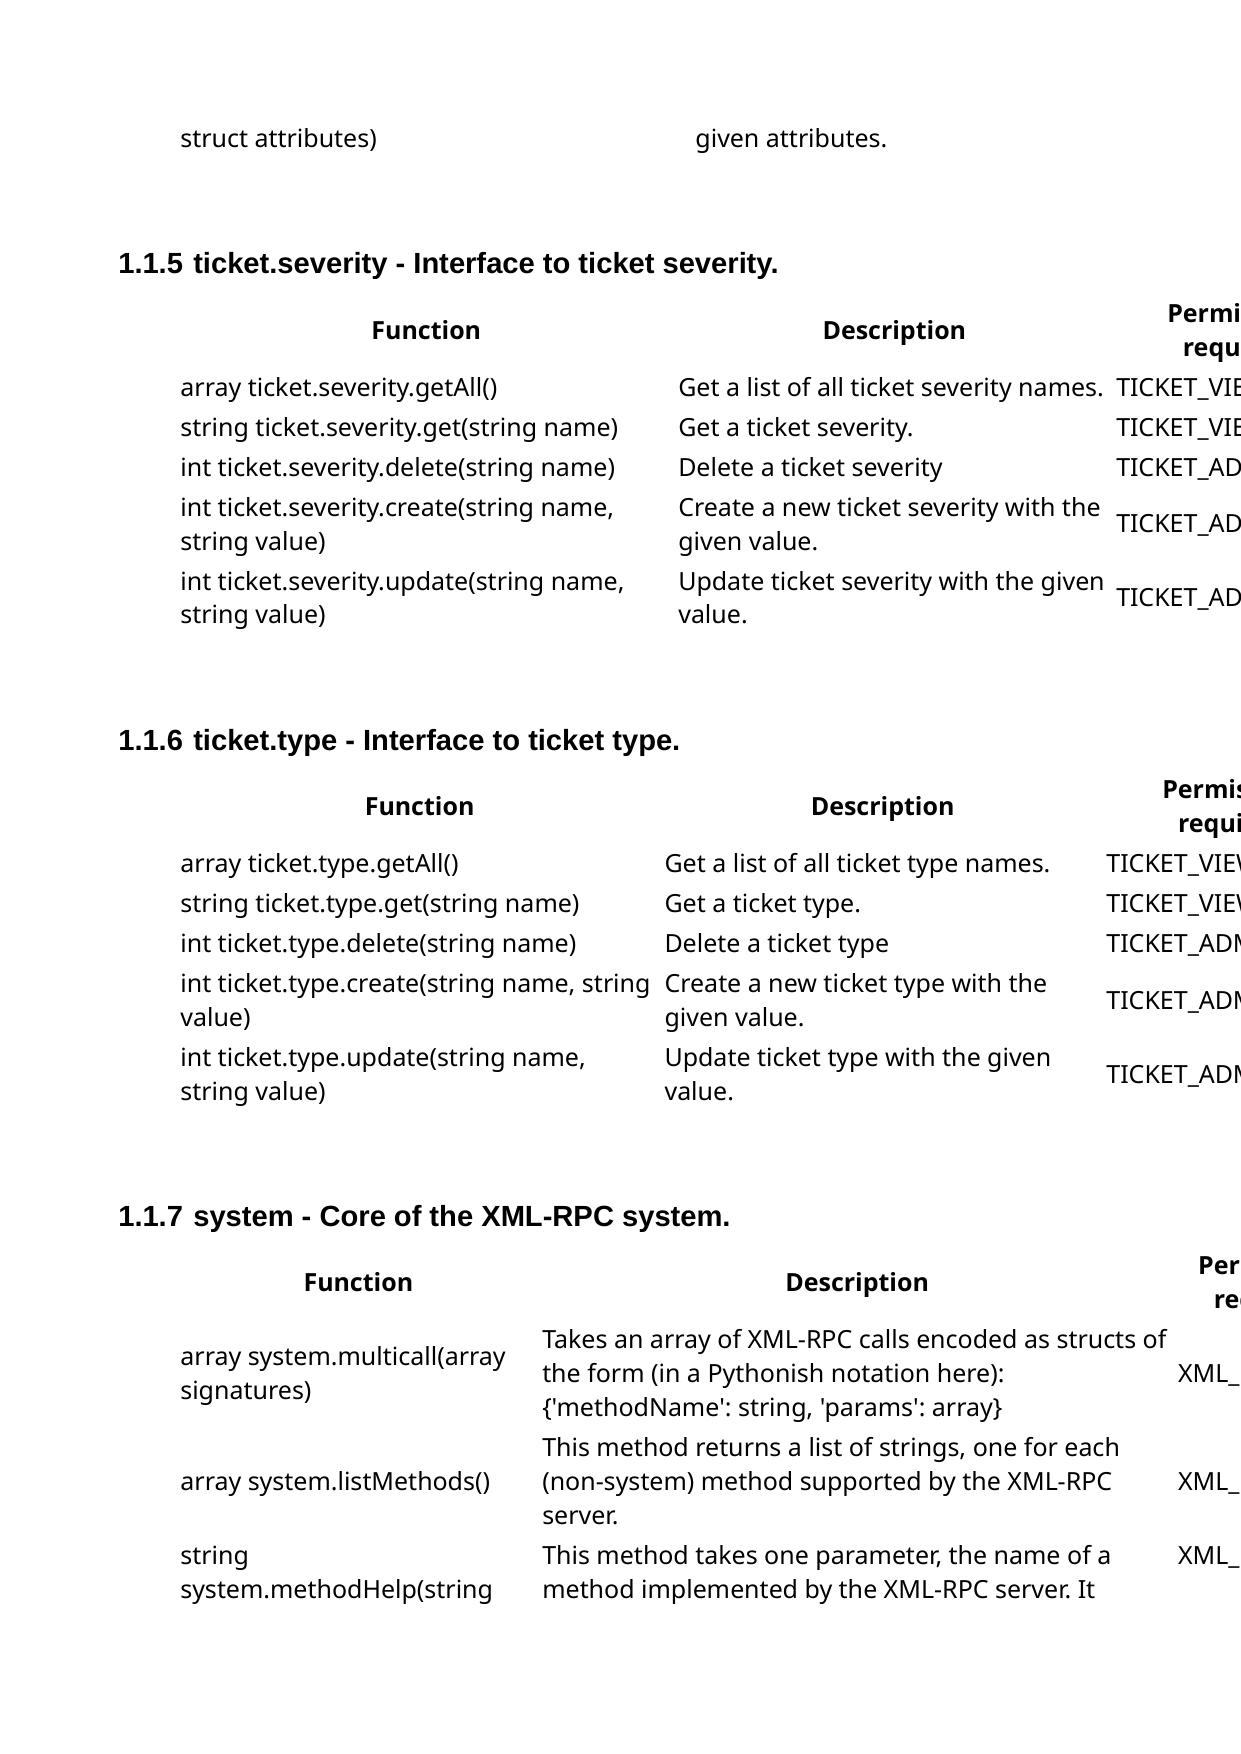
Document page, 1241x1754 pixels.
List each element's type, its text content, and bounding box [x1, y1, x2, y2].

table_cell TICKET_ADMIN [1113, 560, 1240, 634]
table_cell TICKET_ADMIN [1126, 118, 1240, 158]
table_header Description [539, 1245, 1175, 1319]
table_cell XML_RPC [1175, 1535, 1240, 1609]
table_cell TICKET_VIEW [1113, 367, 1240, 406]
table_cell TICKET_VIEW [1103, 883, 1240, 922]
table_cell int ticket.severity.delete(string name) [177, 446, 675, 486]
table_cell int ticket.type.update(string name, string value) [177, 1036, 661, 1110]
table_cell Delete a ticket type [661, 923, 1103, 962]
table_cell string system.methodHelp(string [177, 1535, 539, 1609]
table_cell Get a list of all ticket type names. [661, 843, 1103, 883]
table_cell XML_RPC [1175, 1319, 1240, 1427]
table_cell given attributes. [692, 118, 1126, 158]
table_cell Create a new ticket severity with the given value. [675, 486, 1113, 560]
table_cell TICKET_ADMIN [1103, 923, 1240, 962]
table_header Permission required [1175, 1245, 1240, 1319]
table_cell array system.listMethods() [177, 1427, 539, 1535]
table_header Permission required [1113, 293, 1240, 367]
table_cell Create a new ticket type with the given value. [661, 963, 1103, 1036]
table_cell Takes an array of XML-RPC calls encoded as structs of the form (in a Pythonish notation here): {'methodName': string, 'params': array} [539, 1319, 1175, 1427]
table_cell Delete a ticket severity [675, 446, 1113, 486]
table_cell TICKET_VIEW [1103, 843, 1240, 883]
table_header Function [177, 769, 661, 843]
table_cell TICKET_ADMIN [1113, 446, 1240, 486]
table_header Permission required [1103, 769, 1240, 843]
table_cell int ticket.type.delete(string name) [177, 923, 661, 962]
table_cell TICKET_VIEW [1113, 406, 1240, 446]
subtitle ticket.severity - Interface to ticket severity. [118, 247, 1122, 280]
table_cell Get a list of all ticket severity names. [675, 367, 1113, 406]
table_cell XML_RPC [1175, 1427, 1240, 1535]
table_cell struct attributes) [177, 118, 692, 158]
table_header Function [177, 1245, 539, 1319]
table_cell Get a ticket type. [661, 883, 1103, 922]
table_cell string ticket.type.get(string name) [177, 883, 661, 922]
table_cell string ticket.severity.get(string name) [177, 406, 675, 446]
table_cell Update ticket type with the given value. [661, 1036, 1103, 1110]
table_cell TICKET_ADMIN [1103, 963, 1240, 1036]
table_header Description [661, 769, 1103, 843]
table_cell Update ticket severity with the given value. [675, 560, 1113, 634]
subtitle ticket.type - Interface to ticket type. [118, 723, 1122, 756]
table_cell This method returns a list of strings, one for each (non-system) method supported by the XML-RPC server. [539, 1427, 1175, 1535]
table_cell int ticket.severity.update(string name, string value) [177, 560, 675, 634]
subtitle system - Core of the XML-RPC system. [118, 1199, 1122, 1232]
table_cell array ticket.severity.getAll() [177, 367, 675, 406]
table_cell Get a ticket severity. [675, 406, 1113, 446]
table_cell This method takes one parameter, the name of a method implemented by the XML-RPC server. It [539, 1535, 1175, 1609]
table_header Function [177, 293, 675, 367]
table_cell int ticket.severity.create(string name, string value) [177, 486, 675, 560]
table_cell array ticket.type.getAll() [177, 843, 661, 883]
table_cell array system.multicall(array signatures) [177, 1319, 539, 1427]
table_header Description [675, 293, 1113, 367]
table_cell int ticket.type.create(string name, string value) [177, 963, 661, 1036]
table_cell TICKET_ADMIN [1113, 486, 1240, 560]
table_cell TICKET_ADMIN [1103, 1036, 1240, 1110]
